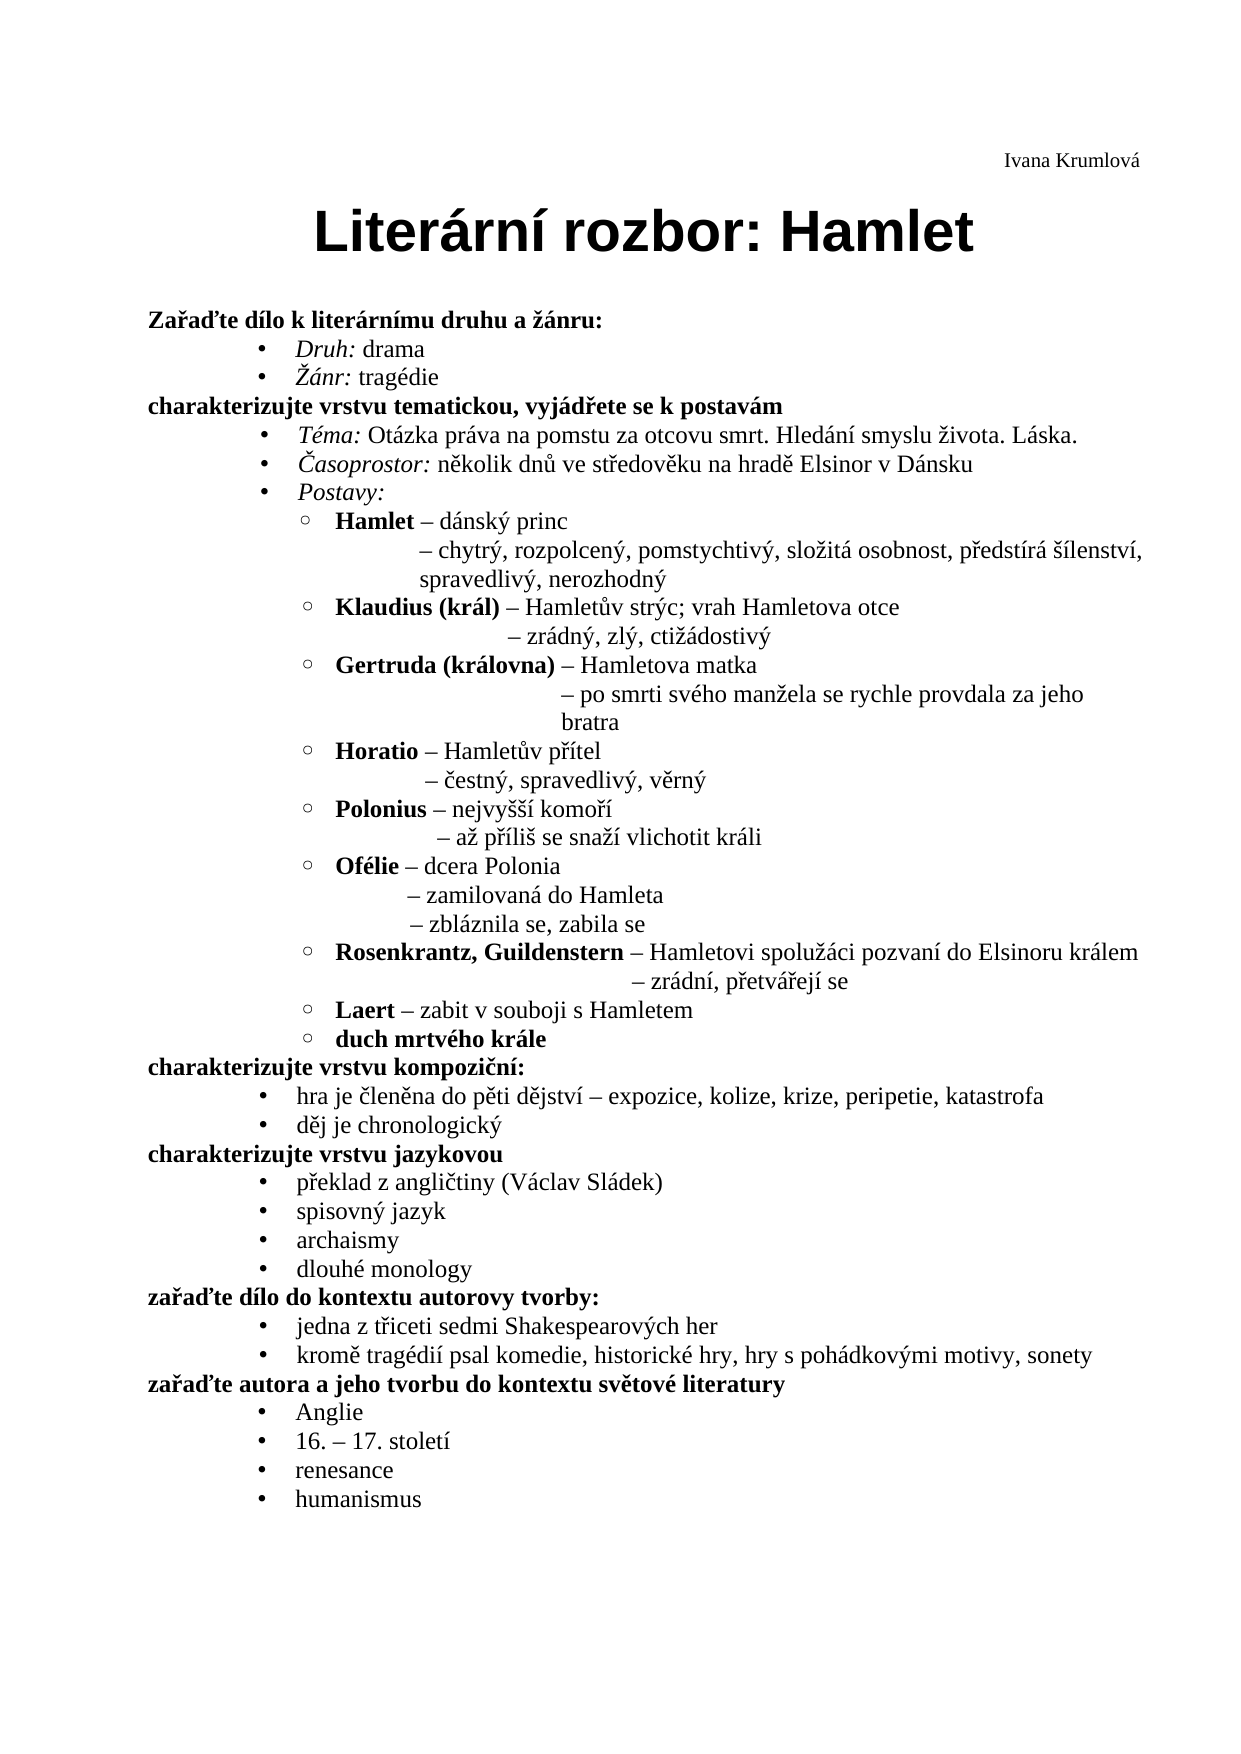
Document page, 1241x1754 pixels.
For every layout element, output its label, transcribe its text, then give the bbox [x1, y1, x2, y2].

list Laert – zabit v souboji s Hamletem [298, 995, 1140, 1024]
list – až příliš se snaží vlichotit králi [437, 822, 1140, 851]
list – zrádní, přetvářejí se [632, 966, 1140, 995]
text Ivana Krumlová [148, 148, 1140, 172]
list Postavy: [260, 477, 1140, 506]
text zařaďte dílo do kontextu autorovy tvorby: [148, 1282, 1140, 1311]
list Téma: Otázka práva na pomstu za otcovu smrt. Hledání smyslu života. Láska. [260, 420, 1140, 449]
list – po smrti svého manžela se rychle provdala za jeho bratra [561, 679, 1140, 736]
list Rosenkrantz, Guildenstern – Hamletovi spolužáci pozvaní do Elsinoru králem [298, 937, 1140, 966]
list Polonius – nejvyšší komoří [298, 794, 1140, 822]
text charakterizujte vrstvu tematickou, vyjádřete se k postavám [148, 391, 1140, 420]
list děj je chronologický [259, 1110, 1140, 1139]
list Druh: drama [258, 334, 1140, 362]
list překlad z angličtiny (Václav Sládek) [259, 1167, 1140, 1196]
list – zbláznila se, zabila se [373, 909, 1140, 937]
list – chytrý, rozpolcený, pomstychtivý, složitá osobnost, předstírá šílenství, spravedlivý, nerozhodný [419, 535, 1211, 592]
list Zařaďte dílo k literárnímu druhu a žánru: [110, 305, 1140, 334]
text charakterizujte vrstvu jazykovou [148, 1139, 1140, 1167]
list 16. – 17. století [258, 1426, 1140, 1455]
list kromě tragédií psal komedie, historické hry, hry s pohádkovými motivy, sonety [259, 1340, 1140, 1369]
list duch mrtvého krále [298, 1024, 1140, 1052]
list – čestný, spravedlivý, věrný [425, 765, 1140, 794]
list Časoprostor: několik dnů ve středověku na hradě Elsinor v Dánsku [260, 449, 1140, 477]
list Hamlet – dánský princ [295, 506, 1211, 535]
list renesance [258, 1455, 1140, 1484]
list humanismus [258, 1484, 1140, 1512]
title Literární rozbor: Hamlet [148, 197, 1140, 264]
list Gertruda (královna) – Hamletova matka [298, 650, 1140, 679]
list Horatio – Hamletův přítel [298, 736, 1140, 765]
list archaismy [259, 1225, 1140, 1254]
text zařaďte autora a jeho tvorbu do kontextu světové literatury [148, 1369, 1140, 1397]
list jedna z třiceti sedmi Shakespearových her [259, 1311, 1140, 1340]
list Klaudius (král) – Hamletův strýc; vrah Hamletova otce [298, 592, 1140, 621]
list Žánr: tragédie [258, 362, 1140, 391]
list dlouhé monology [259, 1254, 1140, 1282]
list Ofélie – dcera Polonia [298, 851, 1140, 880]
list Anglie [258, 1397, 1140, 1426]
text charakterizujte vrstvu kompoziční: [148, 1052, 1140, 1081]
list – zrádný, zlý, ctižádostivý [508, 621, 1140, 650]
list hra je členěna do pěti dějství – expozice, kolize, krize, peripetie, katastrofa [259, 1081, 1140, 1110]
list – zamilovaná do Hamleta [407, 880, 1140, 909]
list spisovný jazyk [259, 1196, 1140, 1225]
